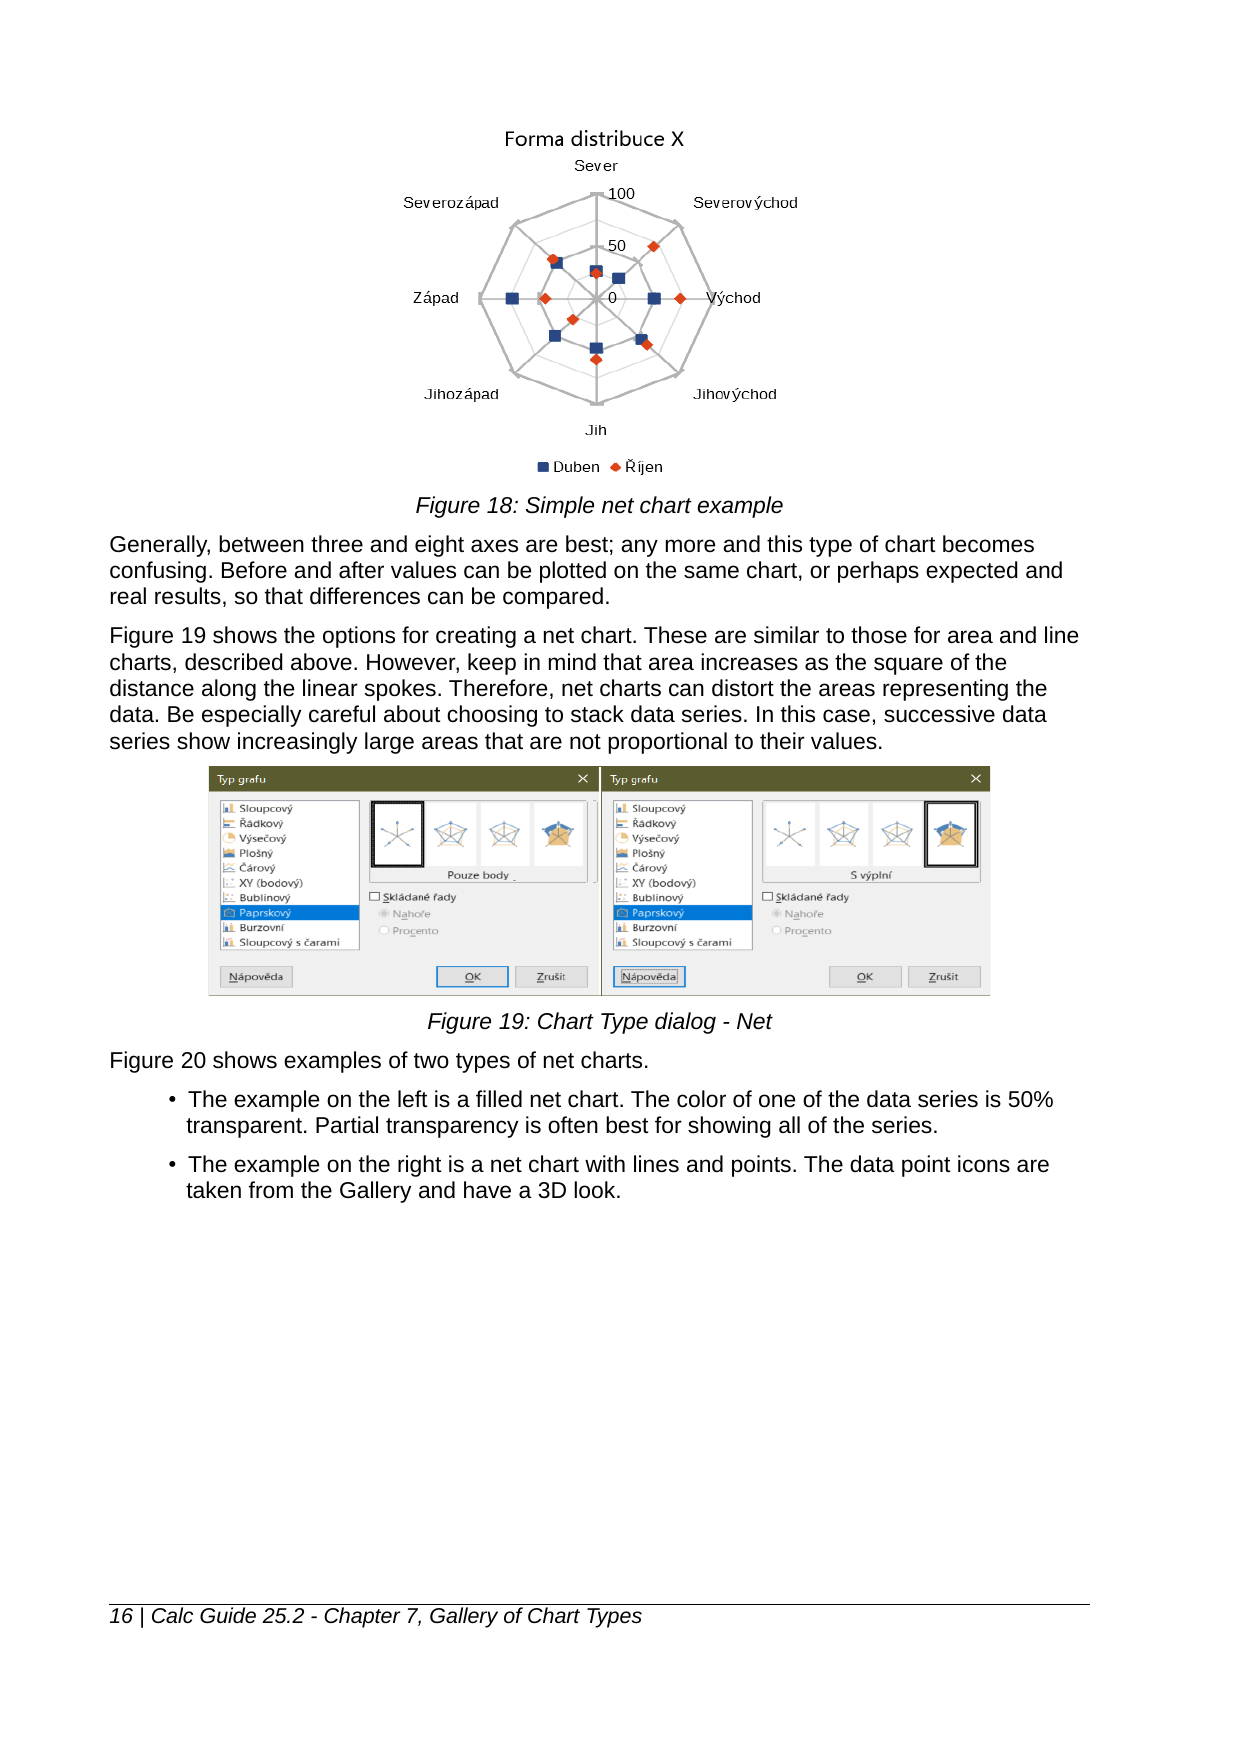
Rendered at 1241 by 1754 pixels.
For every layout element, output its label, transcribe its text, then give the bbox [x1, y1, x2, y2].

list The example on the left is a filled net chart. The color of one of the data series is 50% transparent. Partial transparency is often best for showing all of the series. [168, 1086, 1090, 1138]
text Figure 18: Simple net chart example [394, 492, 804, 518]
text Figure 19 shows the options for creating a net chart. These are similar to those for area and line charts, described above. However, keep in mind that area increases as the square of the distance along the linear spokes. Therefore, net charts can distort the areas representing the data. Be especially careful about choosing to stack data series. In this case, successive data series show increasingly large areas that are not proportional to their values. [109, 622, 1090, 754]
picture [208, 766, 991, 996]
text Figure 19: Chart Type dialog - Net [209, 1008, 990, 1034]
list The example on the right is a net chart with lines and points. The data point icons are taken from the Gallery and have a 3D look. [168, 1151, 1090, 1203]
picture [394, 121, 805, 480]
list Figure 20 shows examples of two types of net charts. [109, 1047, 1090, 1073]
text Generally, between three and eight axes are best; any more and this type of chart becomes confusing. Before and after values can be plotted on the same chart, or perhaps expected and real results, so that differences can be compared. [109, 531, 1090, 610]
